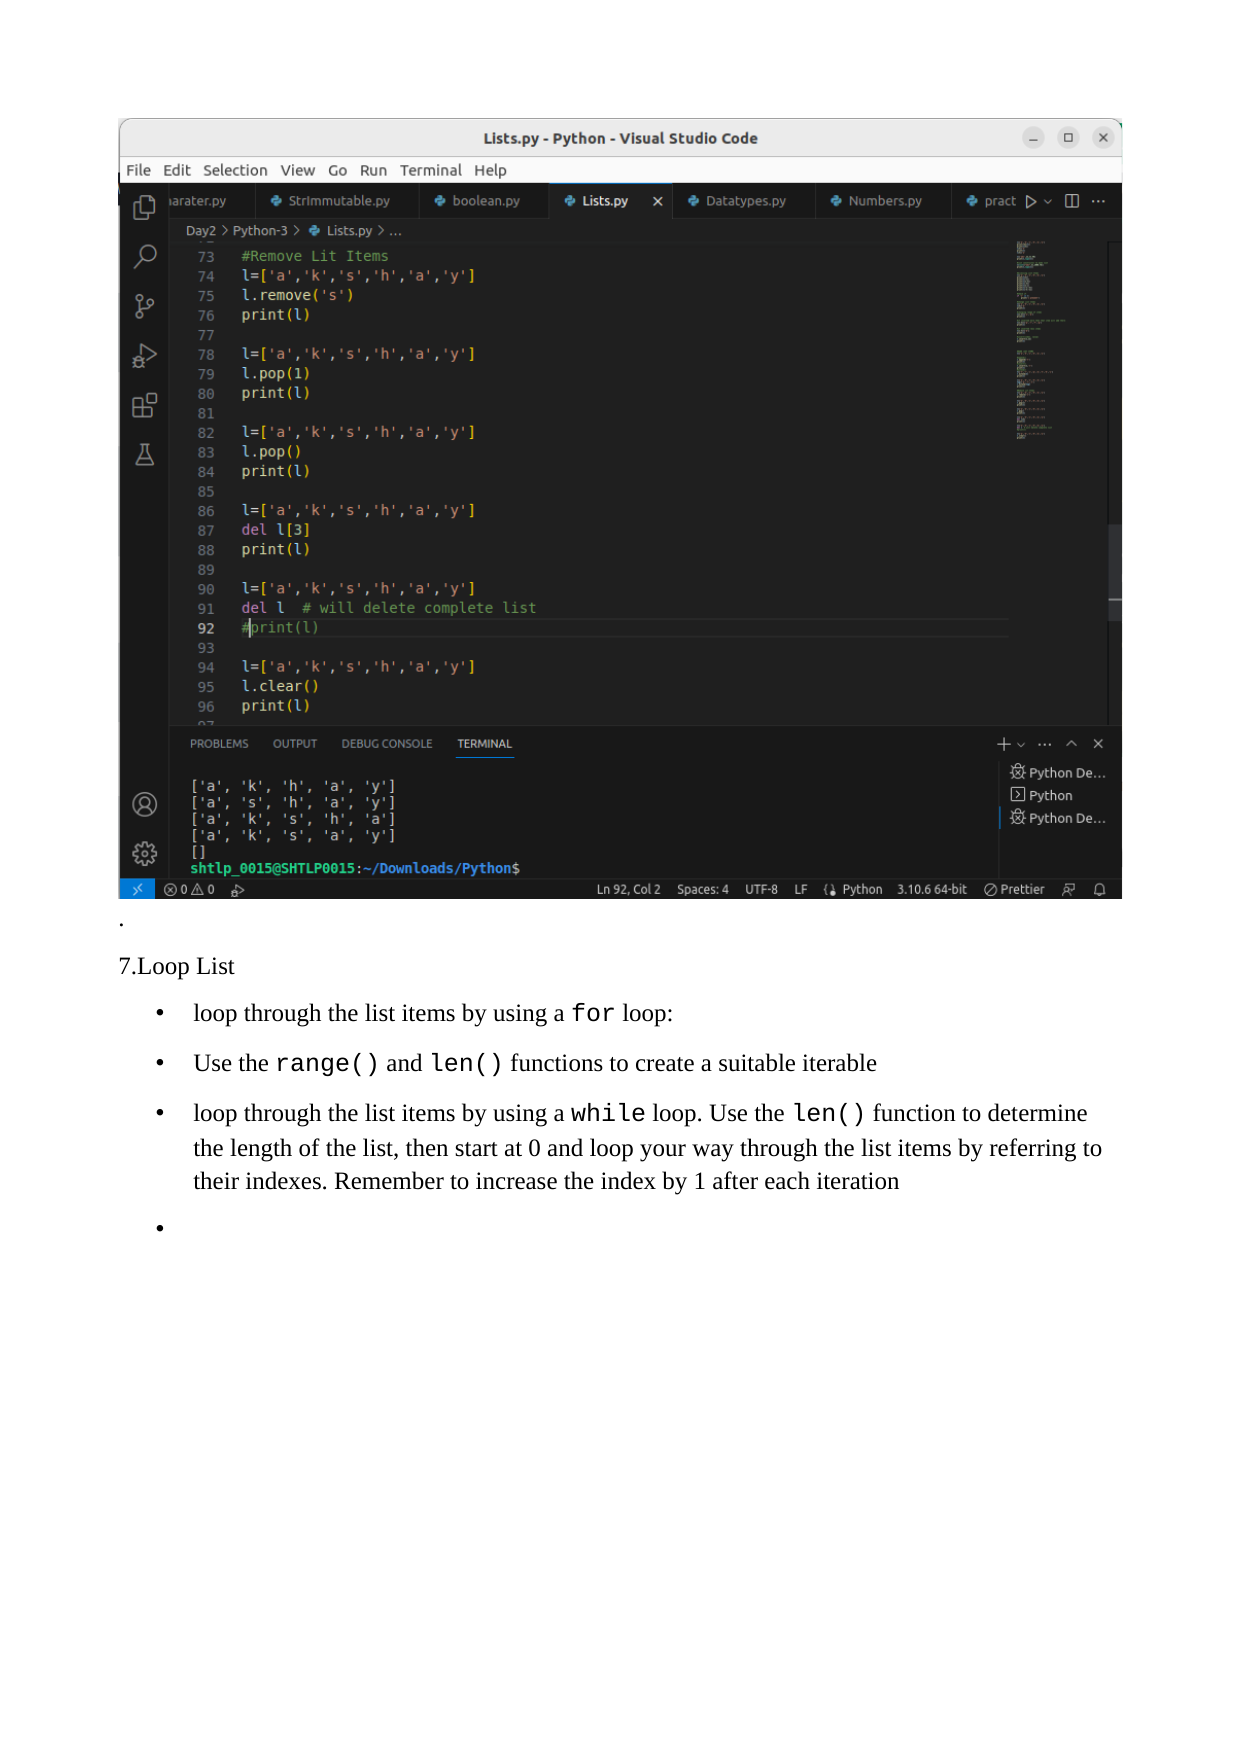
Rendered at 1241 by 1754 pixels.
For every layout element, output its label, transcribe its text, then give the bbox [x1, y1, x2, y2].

text . [118, 899, 1122, 932]
list Use the range() and len() functions to create a suitable iterable [156, 1048, 1122, 1079]
list loop through the list items by using a for loop: [156, 998, 1122, 1029]
text 7.Loop List [118, 951, 1122, 979]
picture [118, 118, 1123, 899]
list loop through the list items by using a while loop. Use the len() function to determine the length of the list, then start at 0 and loop your way through the list items by referring to their indexes. Remember to increase the index by 1 after each iteration [156, 1098, 1122, 1195]
